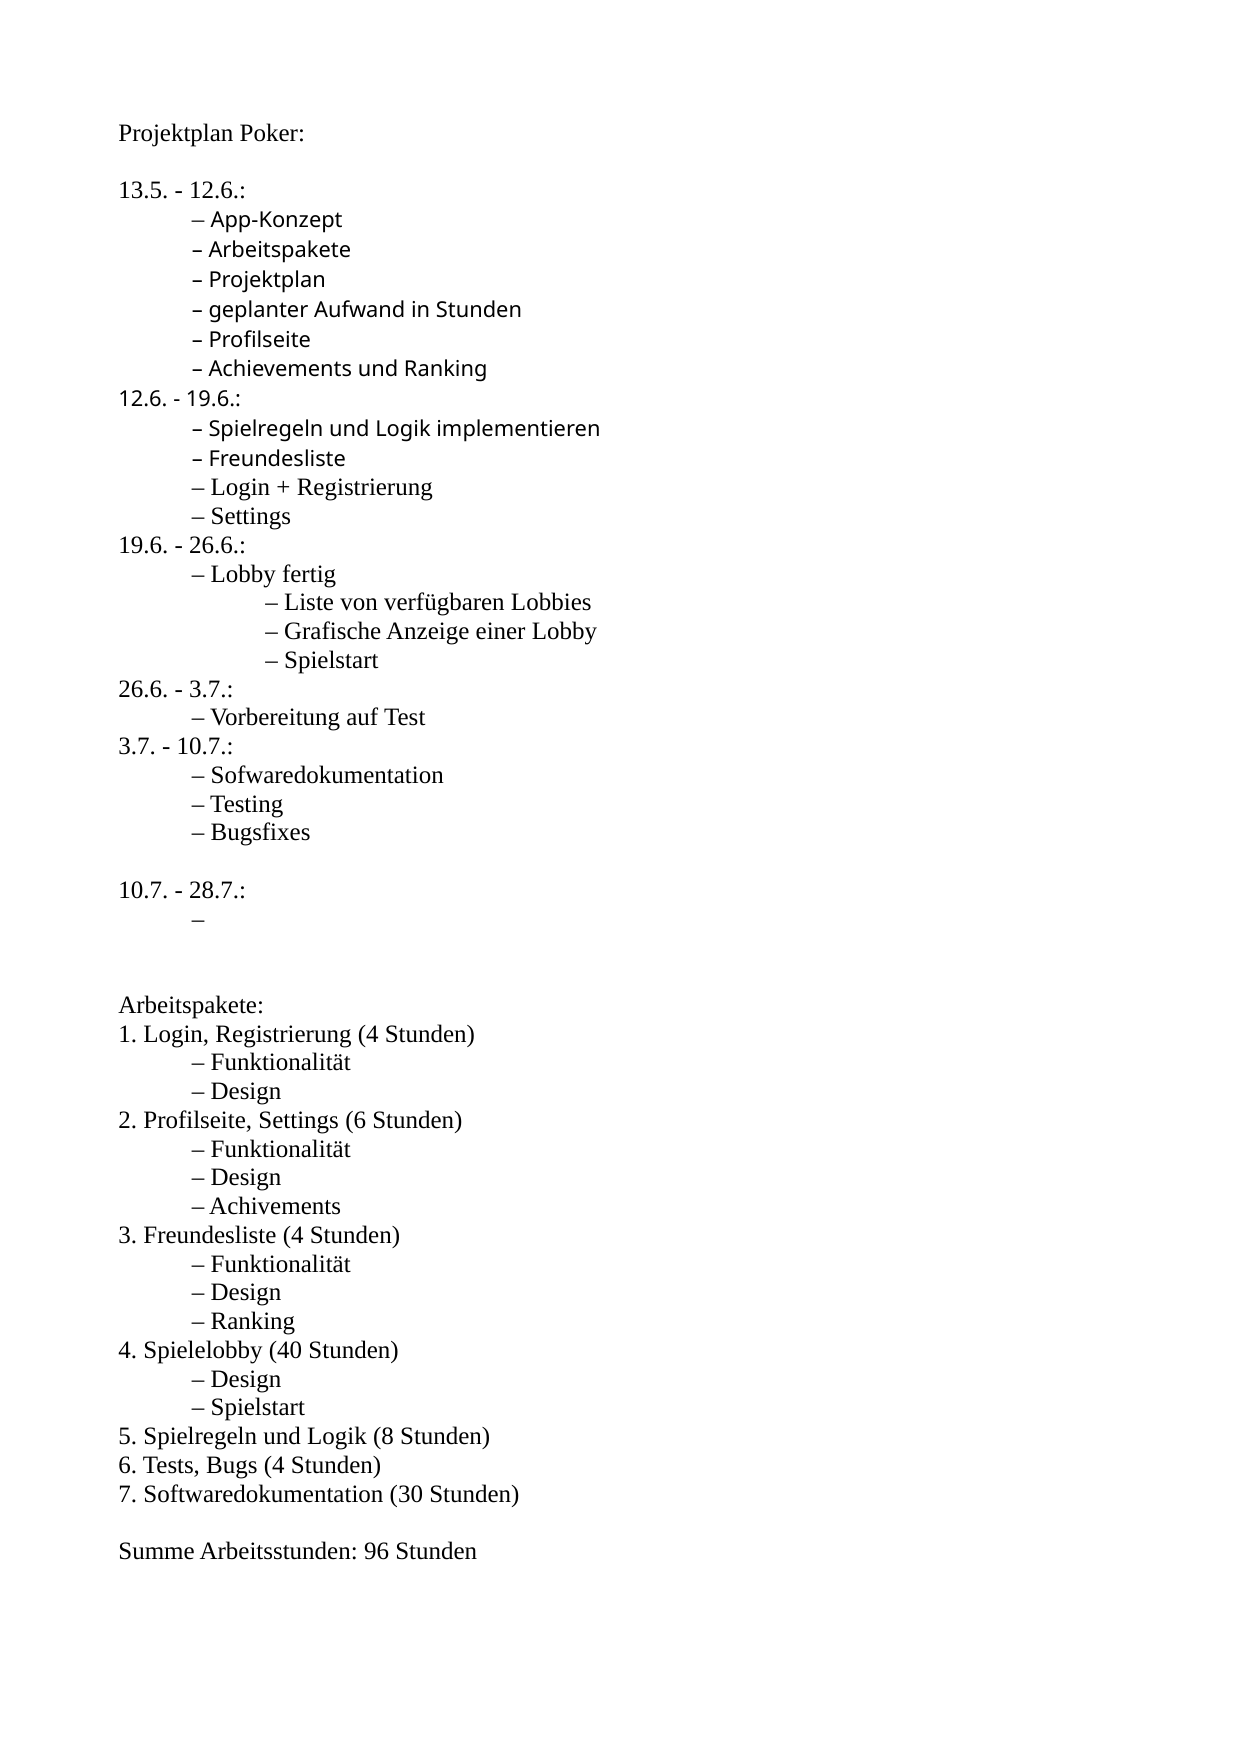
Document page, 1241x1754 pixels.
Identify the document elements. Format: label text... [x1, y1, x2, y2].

text – Vorbereitung auf Test [118, 702, 1122, 731]
text – Spielstart [118, 1392, 1122, 1421]
text 3.7. - 10.7.: [118, 731, 1122, 760]
text – [118, 904, 1122, 932]
text – Achivements [118, 1191, 1122, 1220]
text 4. Spielelobby (40 Stunden) [118, 1335, 1122, 1364]
text 3. Freundesliste (4 Stunden) [118, 1220, 1122, 1249]
text – Spielstart [118, 645, 1122, 674]
text 19.6. - 26.6.: [118, 530, 1122, 559]
text – Funktionalität [118, 1249, 1122, 1277]
text – Testing [118, 789, 1122, 817]
text – Ranking [118, 1306, 1122, 1335]
text Arbeitspakete: [118, 990, 1122, 1019]
text – Lobby fertig [118, 559, 1122, 587]
text – Design [118, 1162, 1122, 1191]
text 13.5. - 12.6.: [118, 176, 1122, 204]
text – Grafische Anzeige einer Lobby [118, 616, 1122, 645]
text 26.6. - 3.7.: [118, 674, 1122, 702]
text – Settings [118, 501, 1122, 530]
text – Projektplan [118, 264, 1122, 294]
text – Sofwaredokumentation [118, 760, 1122, 789]
text – Liste von verfügbaren Lobbies [118, 587, 1122, 616]
text – Achievements und Ranking [118, 353, 1122, 383]
text – Arbeitspakete [118, 234, 1122, 264]
text Projektplan Poker: [118, 118, 1122, 147]
text Summe Arbeitsstunden: 96 Stunden [118, 1536, 1122, 1565]
text – Design [118, 1076, 1122, 1105]
text 10.7. - 28.7.: [118, 875, 1122, 904]
text – Funktionalität [118, 1134, 1122, 1162]
text 12.6. - 19.6.: [118, 383, 1122, 413]
text 1. Login, Registrierung (4 Stunden) [118, 1019, 1122, 1047]
text 2. Profilseite, Settings (6 Stunden) [118, 1105, 1122, 1134]
text – Login + Registrierung [118, 472, 1122, 501]
text – Funktionalität [118, 1047, 1122, 1076]
text – Freundesliste [118, 443, 1122, 472]
text 5. Spielregeln und Logik (8 Stunden) [118, 1421, 1122, 1450]
text – Design [118, 1364, 1122, 1392]
text – geplanter Aufwand in Stunden [118, 294, 1122, 323]
text – App-Konzept [118, 204, 1122, 234]
text 6. Tests, Bugs (4 Stunden) [118, 1450, 1122, 1479]
text – Design [118, 1277, 1122, 1306]
text 7. Softwaredokumentation (30 Stunden) [118, 1479, 1122, 1507]
text – Spielregeln und Logik implementieren [118, 413, 1122, 443]
text – Bugsfixes [118, 817, 1122, 846]
text – Profilseite [118, 323, 1122, 353]
